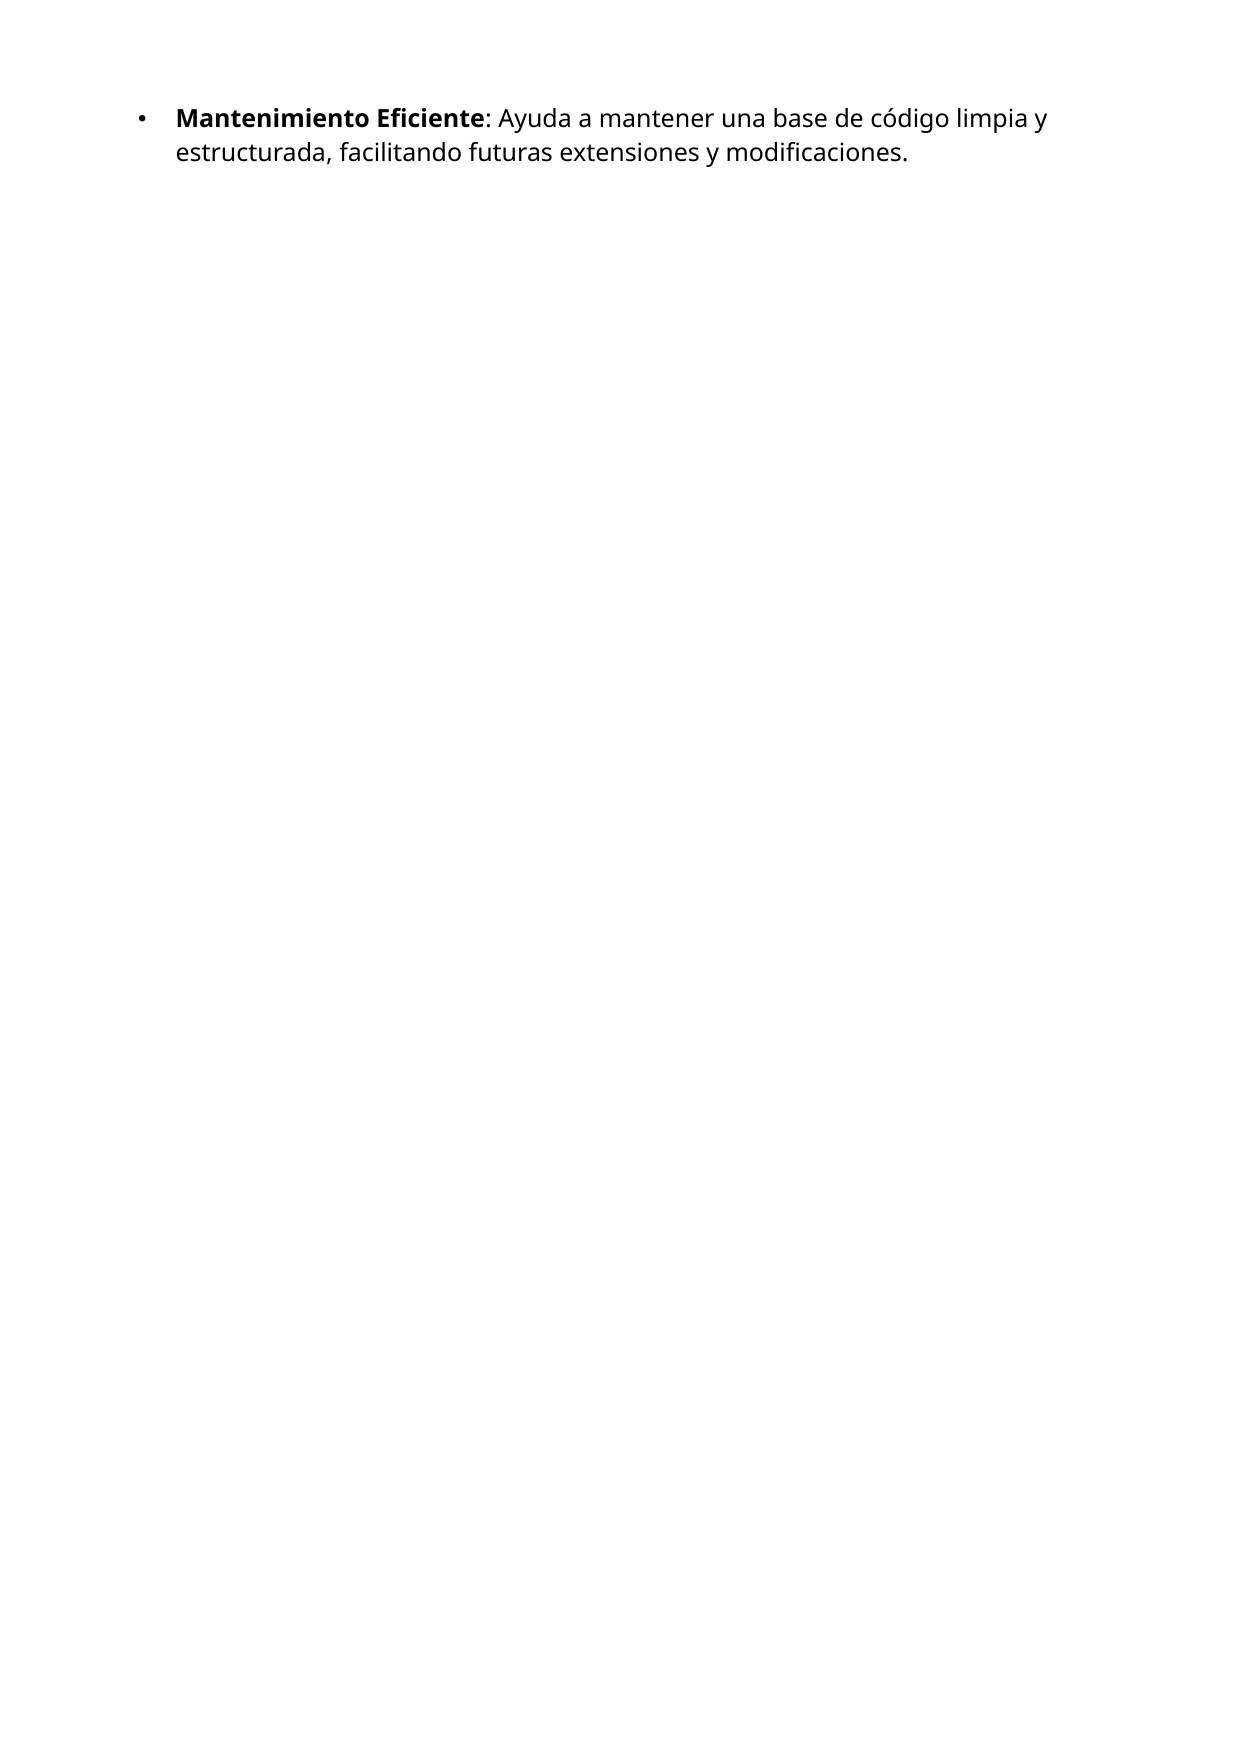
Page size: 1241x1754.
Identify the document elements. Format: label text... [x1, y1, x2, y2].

list Mantenimiento Eficiente: Ayuda a mantener una base de código limpia y estructurada, facilitando futuras extensiones y modificaciones. [138, 100, 1140, 168]
